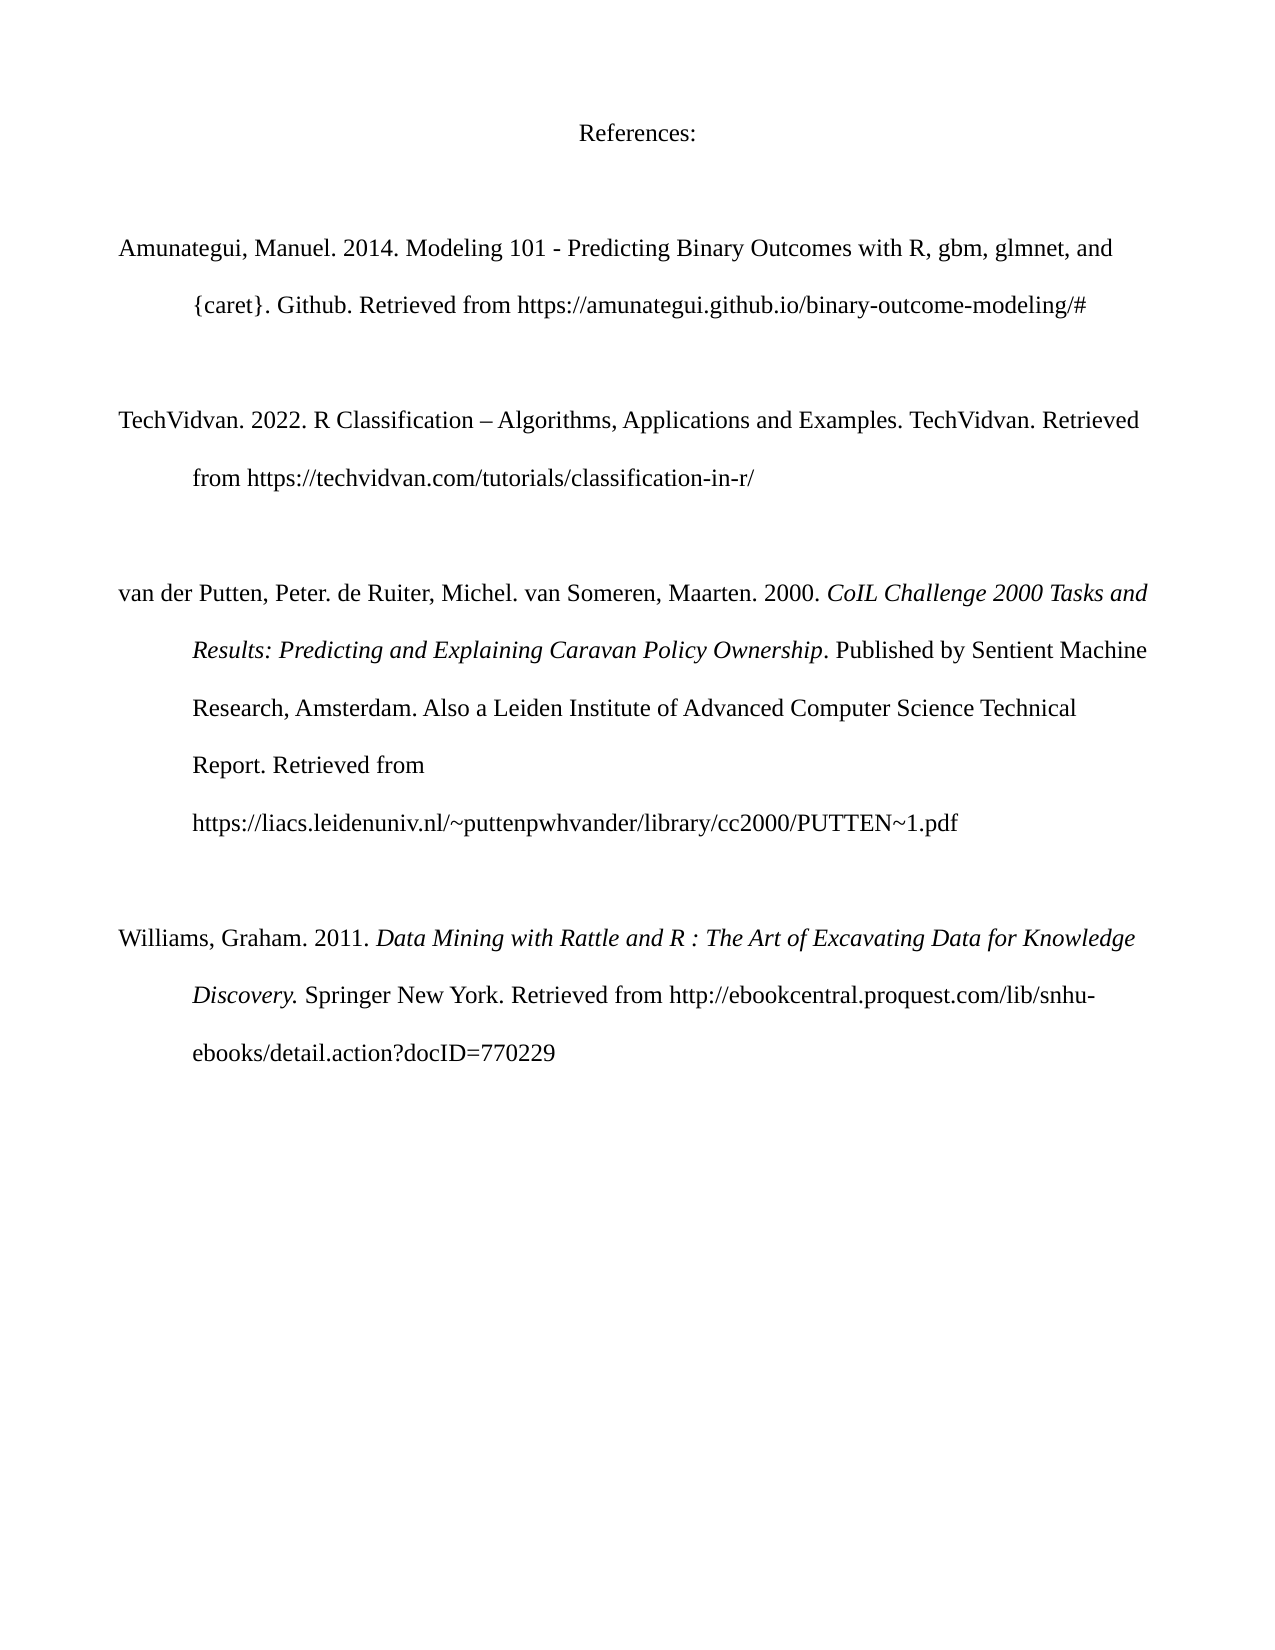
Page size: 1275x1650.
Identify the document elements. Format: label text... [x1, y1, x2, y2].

text Williams, Graham. 2011. Data Mining with Rattle and R : The Art of Excavating Data for Knowledge Discovery. Springer New York. Retrieved from http://ebookcentral.proquest.com/lib/snhu- ebooks/detail.action?docID=770229 [118, 923, 1157, 1067]
text Amunategui, Manuel. 2014. Modeling 101 - Predicting Binary Outcomes with R, gbm, glmnet, and {caret}. Github. Retrieved from https://amunategui.github.io/binary-outcome-modeling/# [118, 233, 1157, 319]
text TechVidvan. 2022. R Classification – Algorithms, Applications and Examples. TechVidvan. Retrieved from https://techvidvan.com/tutorials/classification-in-r/ [118, 406, 1157, 492]
text References: [118, 118, 1157, 147]
text van der Putten, Peter. de Ruiter, Michel. van Someren, Maarten. 2000. CoIL Challenge 2000 Tasks and Results: Predicting and Explaining Caravan Policy Ownership. Published by Sentient Machine Research, Amsterdam. Also a Leiden Institute of Advanced Computer Science Technical Report. Retrieved from https://liacs.leidenuniv.nl/~puttenpwhvander/library/cc2000/PUTTEN~1.pdf [118, 578, 1157, 837]
